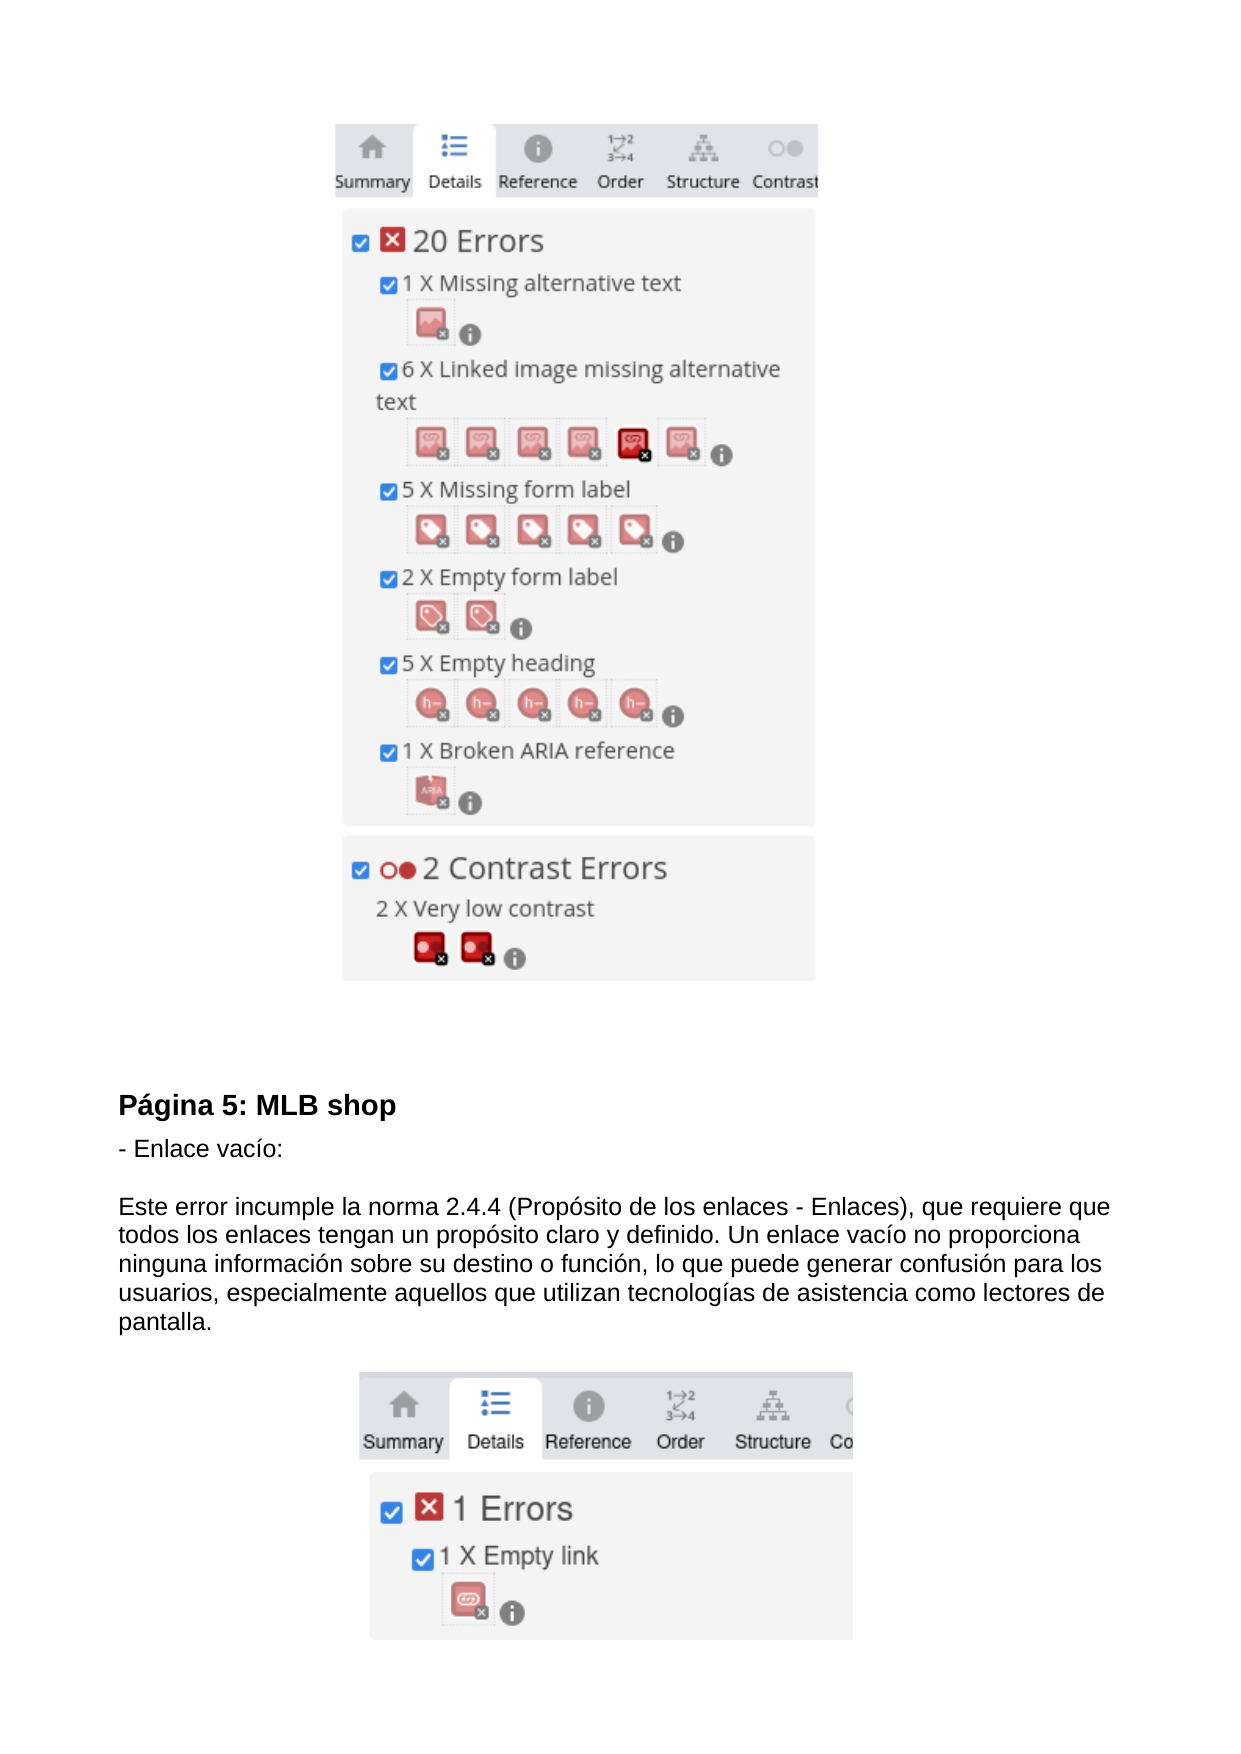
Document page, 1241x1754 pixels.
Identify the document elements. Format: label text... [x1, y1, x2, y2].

picture [359, 1372, 854, 1648]
picture [335, 124, 819, 981]
text - Enlace vacío: [118, 1134, 1122, 1163]
text Este error incumple la norma 2.4.4 (Propósito de los enlaces - Enlaces), que requiere que todos los enlaces tengan un propósito claro y definido. Un enlace vacío no proporciona ninguna información sobre su destino o función, lo que puede generar confusión para los usuarios, especialmente aquellos que utilizan tecnologías de asistencia como lectores de pantalla. [118, 1192, 1122, 1335]
subtitle Página 5: MLB shop [118, 1088, 1122, 1122]
